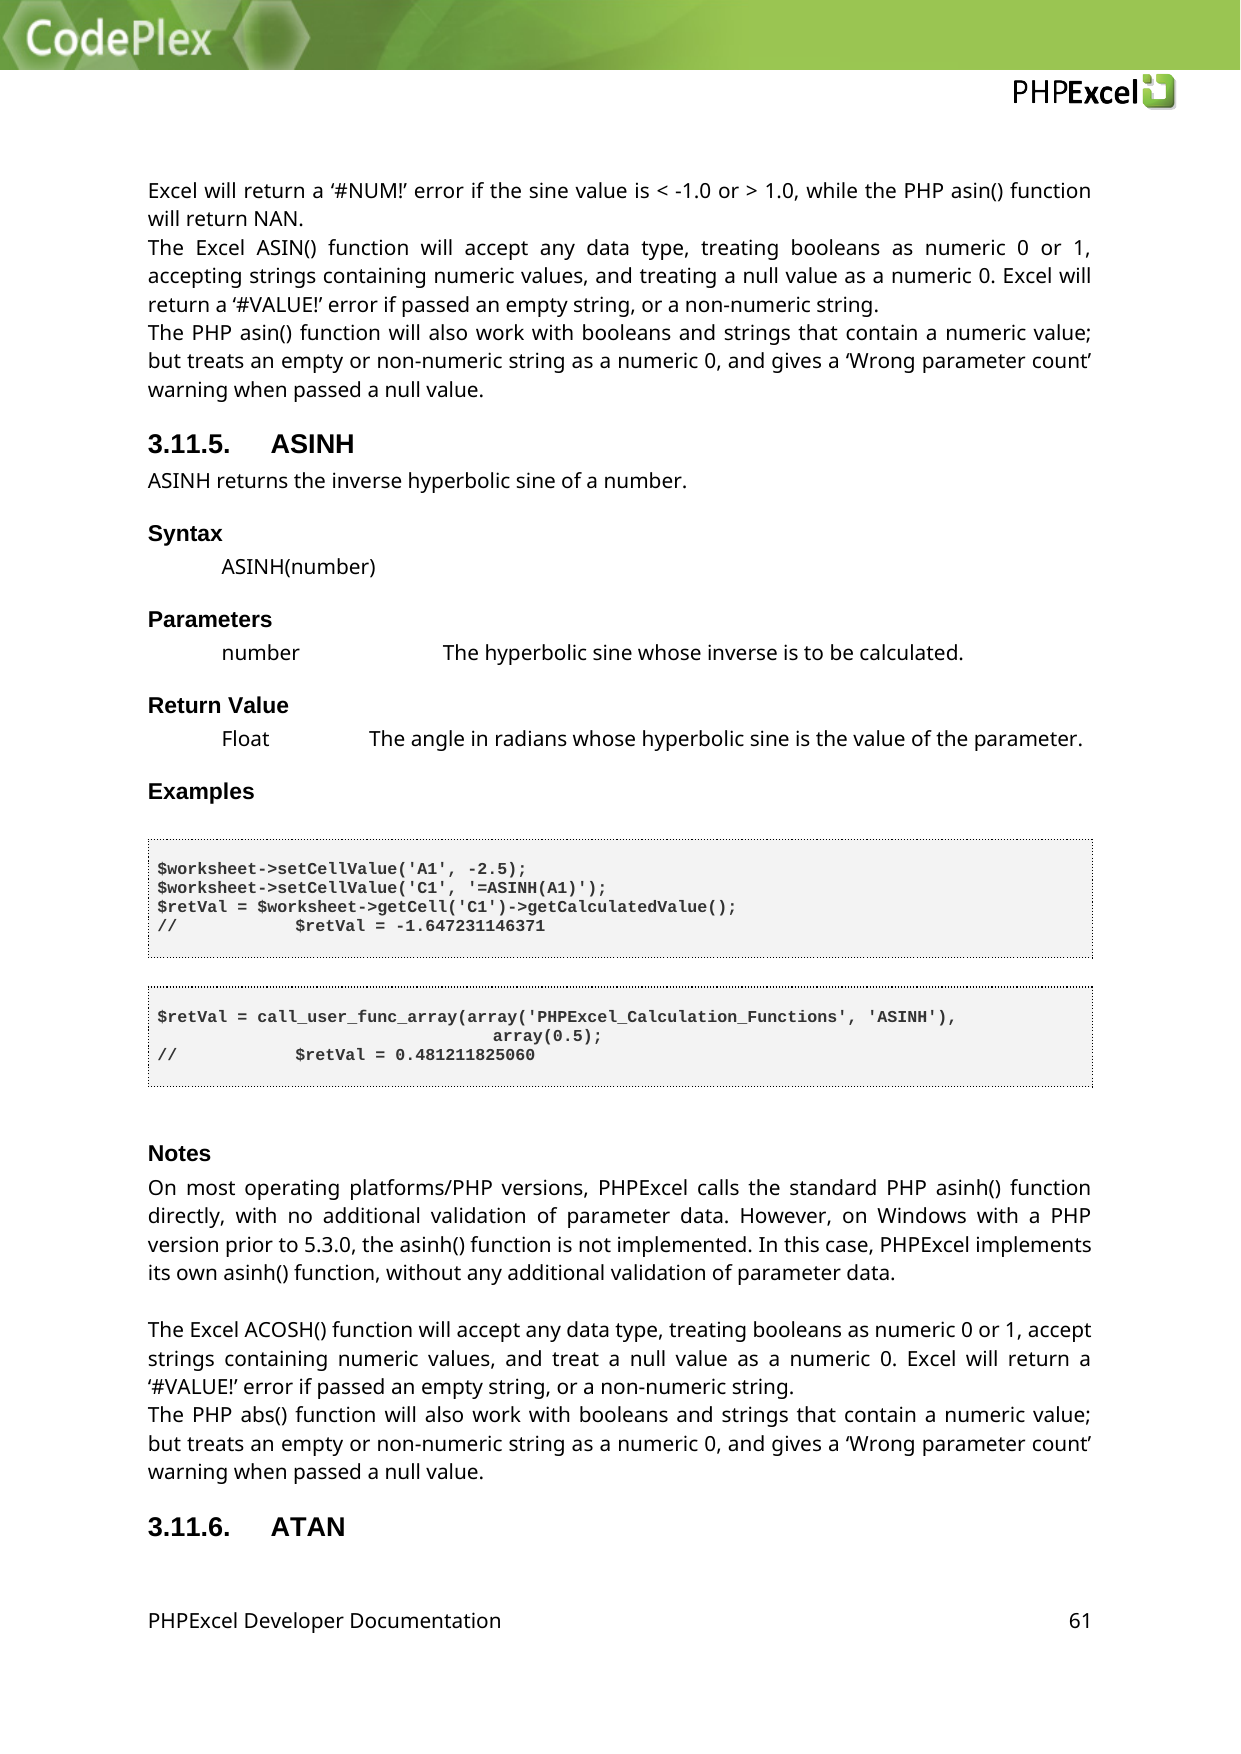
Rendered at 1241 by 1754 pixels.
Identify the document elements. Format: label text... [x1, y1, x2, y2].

text $worksheet->setCellValue('C1', '=ASINH(A1)'); [148, 876, 1093, 895]
text The PHP asin() function will also work with booleans and strings that contain a numeric value; but treats an empty or non-numeric string as a numeric 0, and gives a ‘Wrong parameter count’ warning when passed a null value. [148, 318, 1093, 403]
subtitle Return Value [148, 692, 1093, 718]
subtitle ATAN [148, 1511, 1093, 1542]
subtitle Examples [148, 778, 1093, 804]
text ASINH(number) [148, 552, 1093, 581]
text On most operating platforms/PHP versions, PHPExcel calls the standard PHP asinh() function directly, with no additional validation of parameter data. However, on Windows with a PHP version prior to 5.3.0, the asinh() function is not implemented. In this case, PHPExcel implements its own asinh() function, without any additional validation of parameter data. [148, 1173, 1093, 1287]
text The Excel ACOSH() function will accept any data type, treating booleans as numeric 0 or 1, accept strings containing numeric values, and treat a null value as a numeric 0. Excel will return a ‘#VALUE!’ error if passed an empty string, or a non-numeric string. [148, 1315, 1093, 1401]
text number The hyperbolic sine whose inverse is to be calculated. [148, 638, 1093, 667]
text $retVal = call_user_func_array(array('PHPExcel_Calculation_Functions', 'ASINH'), [148, 1005, 1093, 1024]
text The Excel ASIN() function will accept any data type, treating booleans as numeric 0 or 1, accepting strings containing numeric values, and treating a null value as a numeric 0. Excel will return a ‘#VALUE!’ error if passed an empty string, or a non-numeric string. [148, 233, 1093, 318]
subtitle Syntax [148, 519, 1093, 546]
text The PHP abs() function will also work with booleans and strings that contain a numeric value; but treats an empty or non-numeric string as a numeric 0, and gives a ‘Wrong parameter count’ warning when passed a null value. [148, 1401, 1093, 1486]
subtitle ASINH [148, 428, 1093, 460]
subtitle Parameters [148, 606, 1093, 632]
text Float The angle in radians whose hyperbolic sine is the value of the parameter. [148, 724, 1093, 753]
text ASINH returns the inverse hyperbolic sine of a number. [148, 466, 1093, 494]
text Excel will return a ‘#NUM!’ error if the sine value is < -1.0 or > 1.0, while the PHP asin() function will return NAN. [148, 176, 1093, 233]
text // $retVal = 0.481211825060 [148, 1043, 1093, 1062]
text array(0.5); [148, 1024, 1093, 1043]
text $retVal = $worksheet->getCell('C1')->getCalculatedValue(); [148, 895, 1093, 914]
subtitle Notes [148, 1140, 1093, 1167]
text // $retVal = -1.647231146371 [148, 914, 1093, 933]
text $worksheet->setCellValue('A1', -2.5); [148, 857, 1093, 876]
